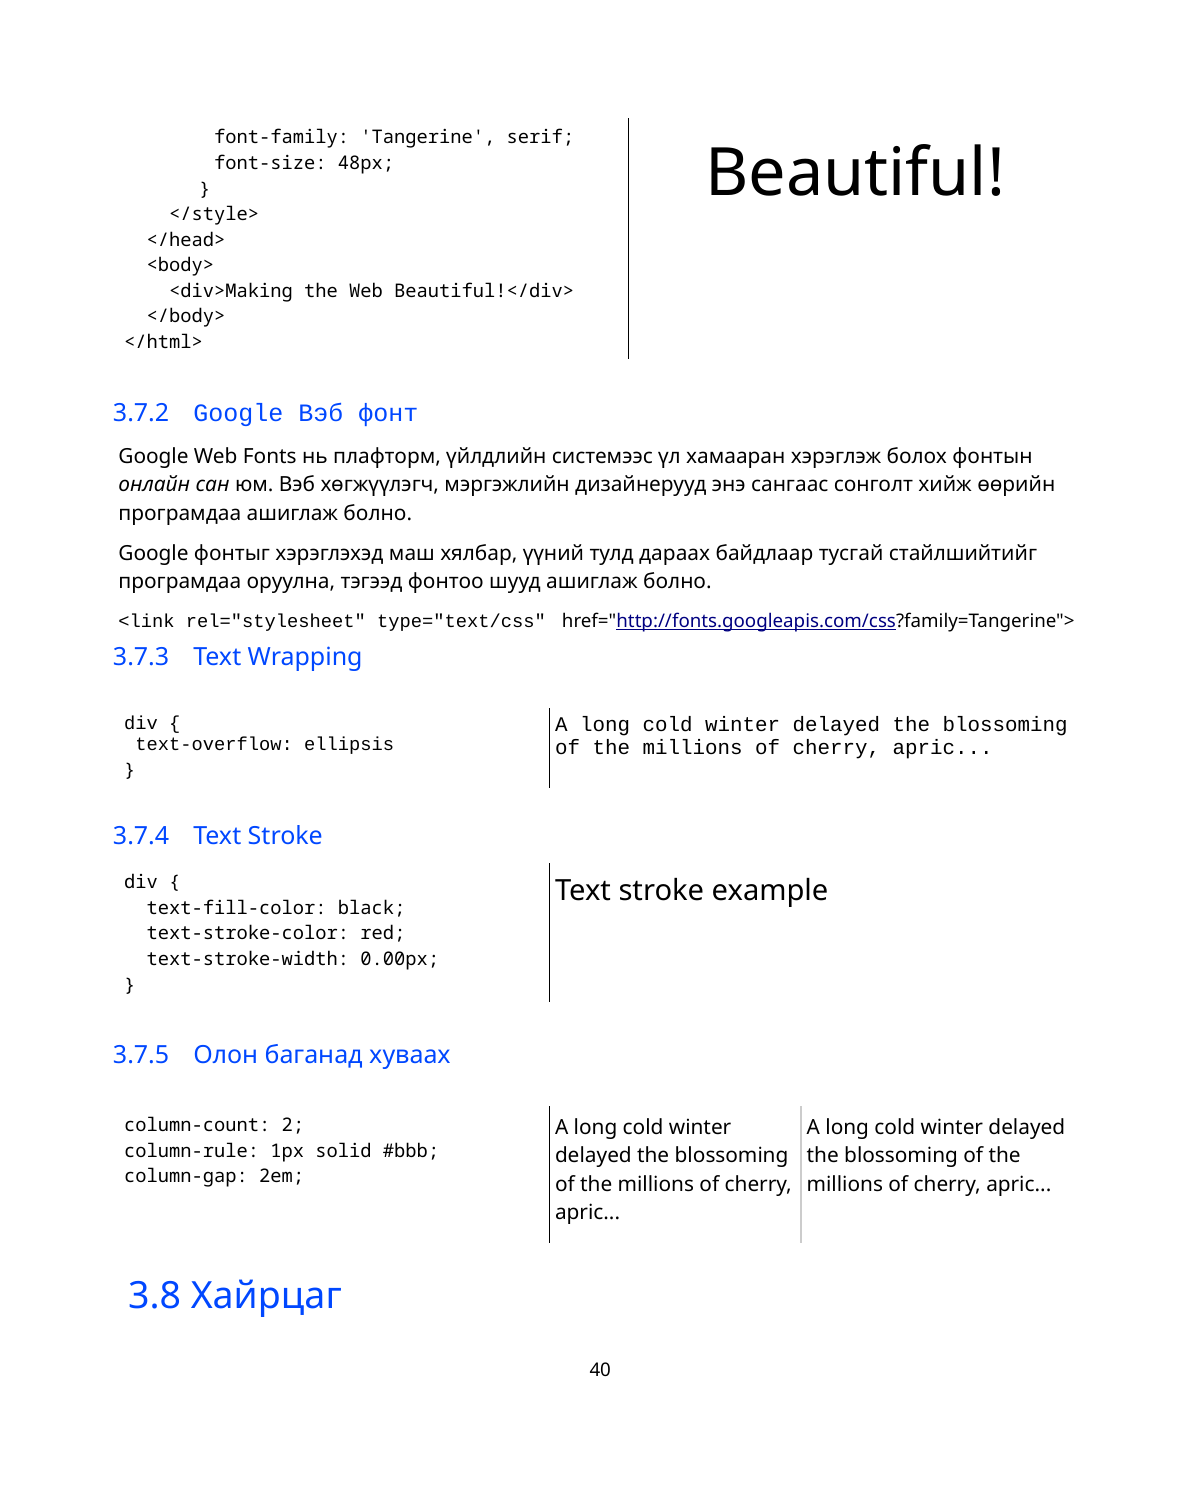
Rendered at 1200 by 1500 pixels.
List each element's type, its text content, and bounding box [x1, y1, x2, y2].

table_header A long cold winter delayed the blossoming of the millions of cherry, apric... [550, 708, 1082, 788]
text Google Web Fonts нь плафторм, үйлдлийн системээс үл хамааран хэрэглэж болох фонтын онлайн сан юм. Вэб хөгжүүлэгч, мэргэжлийн дизайнерууд энэ сангаас сонголт хийж өөрийн програмдаа ашиглаж болно. [118, 441, 1082, 526]
table_header A long cold winter delayed the blossoming of the millions of cherry, apric... [550, 1106, 800, 1243]
text <link rel="stylesheet" type="text/css" href="http://fonts.googleapis.com/css?family=Tangerine"> [118, 607, 1082, 633]
table_header div { text-overflow: ellipsis } [118, 708, 549, 788]
table_header column-count: 2; column-rule: 1px solid #bbb; column-gap: 2em; [118, 1106, 549, 1243]
subtitle Text Wrapping [106, 639, 1082, 673]
subtitle Хайрцаг [118, 1268, 1082, 1319]
subtitle Text Stroke [106, 817, 1082, 851]
table_header Text stroke example [550, 863, 1082, 1002]
table_header div { text-fill-color: black; text-stroke-color: red; text-stroke-width: 0.00px; } [118, 863, 549, 1002]
subtitle Google Вэб фонт [106, 395, 1082, 429]
subtitle Олон баганад хуваах [106, 1037, 1082, 1071]
text Google фонтыг хэрэглэхэд маш хялбар, үүний тулд дараах байдлаар тусгай стайлшийтийг програмдаа оруулна, тэгээд фонтоо шууд ашиглаж болно. [118, 538, 1082, 595]
table_header A long cold winter delayed the blossoming of the millions of cherry, apric... [802, 1106, 1082, 1243]
table_header Beautiful! [629, 118, 1082, 359]
table_header font-family: 'Tangerine', serif; font-size: 48px; } </style> </head> <body> <div>Making the Web Beautiful!</div> </body> </html> [118, 118, 628, 359]
